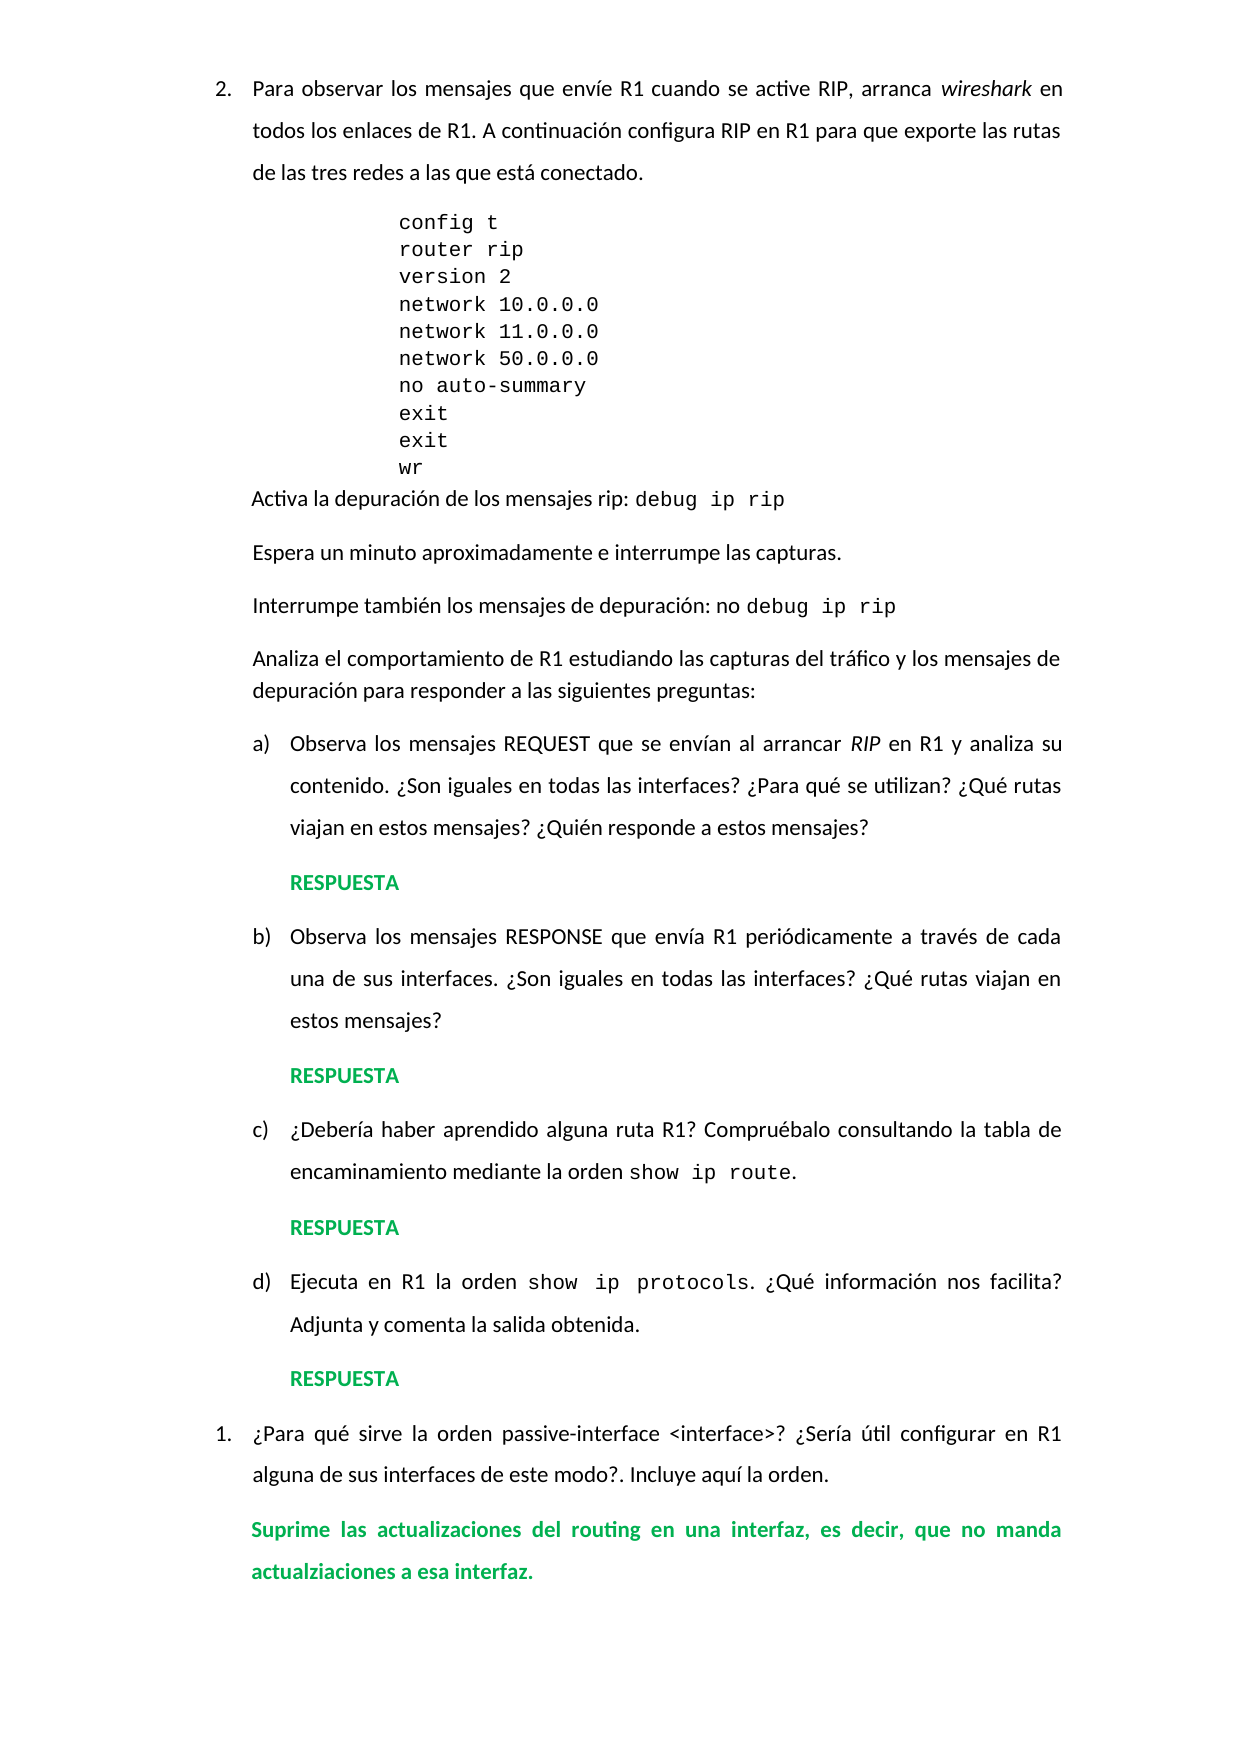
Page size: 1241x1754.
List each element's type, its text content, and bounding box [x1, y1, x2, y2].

text Suprime las actualizaciones del routing en una interfaz, es decir, que no manda actualziaciones a esa interfaz. [251, 1515, 1063, 1585]
text router rip [398, 239, 1063, 263]
text Activa la depuración de los mensajes rip: debug ip rip [251, 484, 1063, 513]
text network 10.0.0.0 [398, 294, 1063, 317]
list Para observar los mensajes que envíe R1 cuando se active RIP, arranca wireshark en todos los enlaces de R1. A continuación configura RIP en R1 para que exporte las rutas de las tres redes a las que está conectado. [215, 74, 1063, 186]
text Analiza el comportamiento de R1 estudiando las capturas del tráfico y los mensajes de depuración para responder a las siguientes preguntas: [252, 644, 1063, 704]
text config t [398, 212, 1063, 236]
list Observa los mensajes REQUEST que se envían al arrancar RIP en R1 y analiza su contenido. ¿Son iguales en todas las interfaces? ¿Para qué se utilizan? ¿Qué rutas viajan en estos mensajes? ¿Quién responde a estos mensajes? [252, 729, 1063, 842]
text exit [398, 402, 1063, 426]
text no auto-summary [398, 375, 1063, 399]
list Ejecuta en R1 la orden show ip protocols. ¿Qué información nos facilita? Adjunta y comenta la salida obtenida. [252, 1267, 1063, 1338]
list ¿Debería haber aprendido alguna ruta R1? Compruébalo consultando la tabla de encaminamiento mediante la orden show ip route. [252, 1115, 1063, 1186]
text wr [398, 457, 1063, 481]
text RESPUESTA [290, 868, 1063, 896]
text RESPUESTA [290, 1364, 1063, 1392]
text network 50.0.0.0 [398, 348, 1063, 372]
list Observa los mensajes RESPONSE que envía R1 periódicamente a través de cada una de sus interfaces. ¿Son iguales en todas las interfaces? ¿Qué rutas viajan en estos mensajes? [252, 922, 1063, 1034]
text Interrumpe también los mensajes de depuración: no debug ip rip [252, 591, 1063, 619]
text RESPUESTA [290, 1061, 1063, 1089]
list ¿Para qué sirve la orden passive-interface <interface>? ¿Sería útil configurar en R1 alguna de sus interfaces de este modo?. Incluye aquí la orden. [215, 1419, 1063, 1489]
text exit [398, 430, 1063, 453]
text RESPUESTA [290, 1213, 1063, 1241]
text network 11.0.0.0 [398, 321, 1063, 344]
text version 2 [398, 267, 1063, 290]
text Espera un minuto aproximadamente e interrumpe las capturas. [252, 538, 1063, 566]
